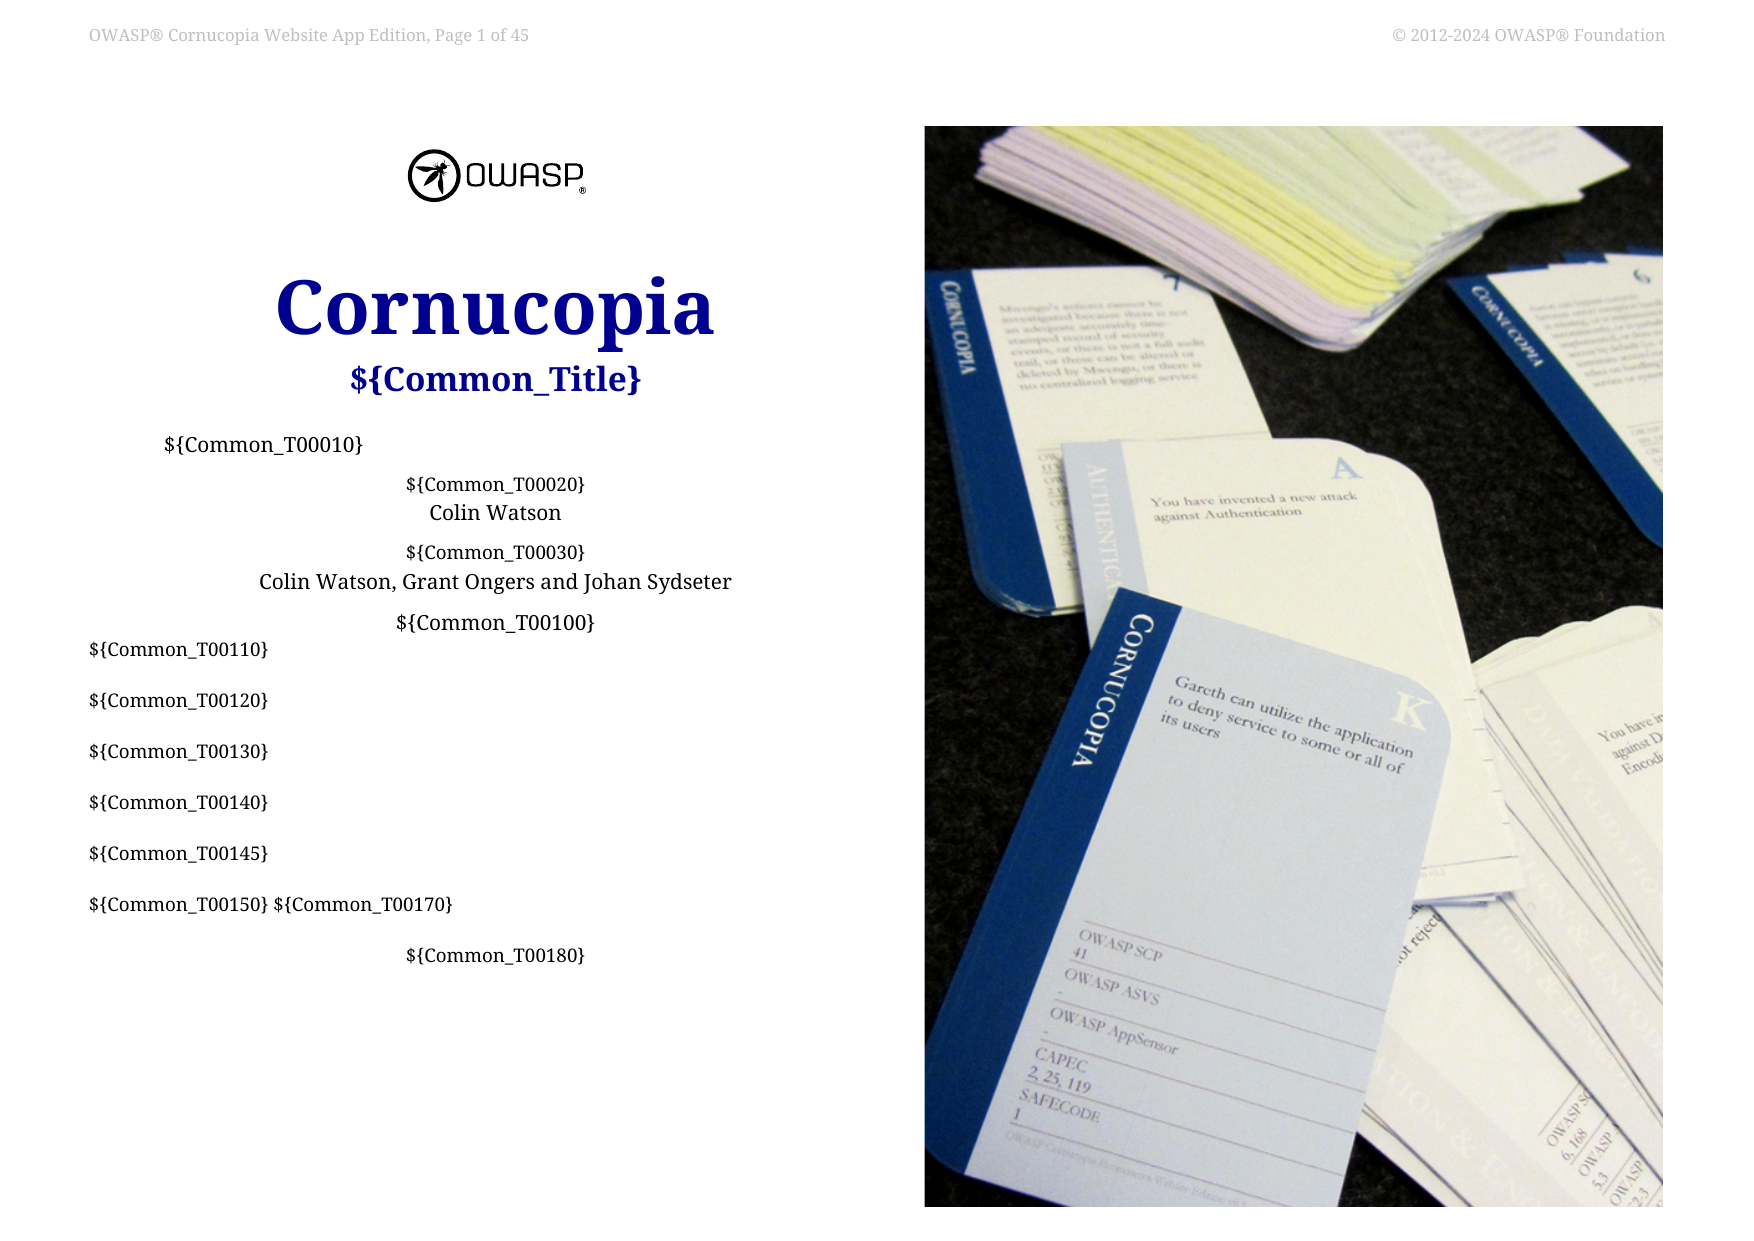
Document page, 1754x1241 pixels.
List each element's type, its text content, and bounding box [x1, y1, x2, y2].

table_header [1663, 126, 1677, 1206]
table_header [913, 126, 924, 1206]
table_header Cornucopia ${Common_Title} ${Common_T00010} ${Common_T00020} Colin Watson ${Common_T00030} Colin Watson, Grant Ongers and Johan Sydseter ${Common_T00100} ${Common_T00110} ${Common_T00120} ${Common_T00130} ${Common_T00140} ${Common_T00145} ${Common_T00150} ${Common_T00170} ${Common_T00180} [78, 126, 913, 1206]
picture [924, 126, 1663, 1207]
